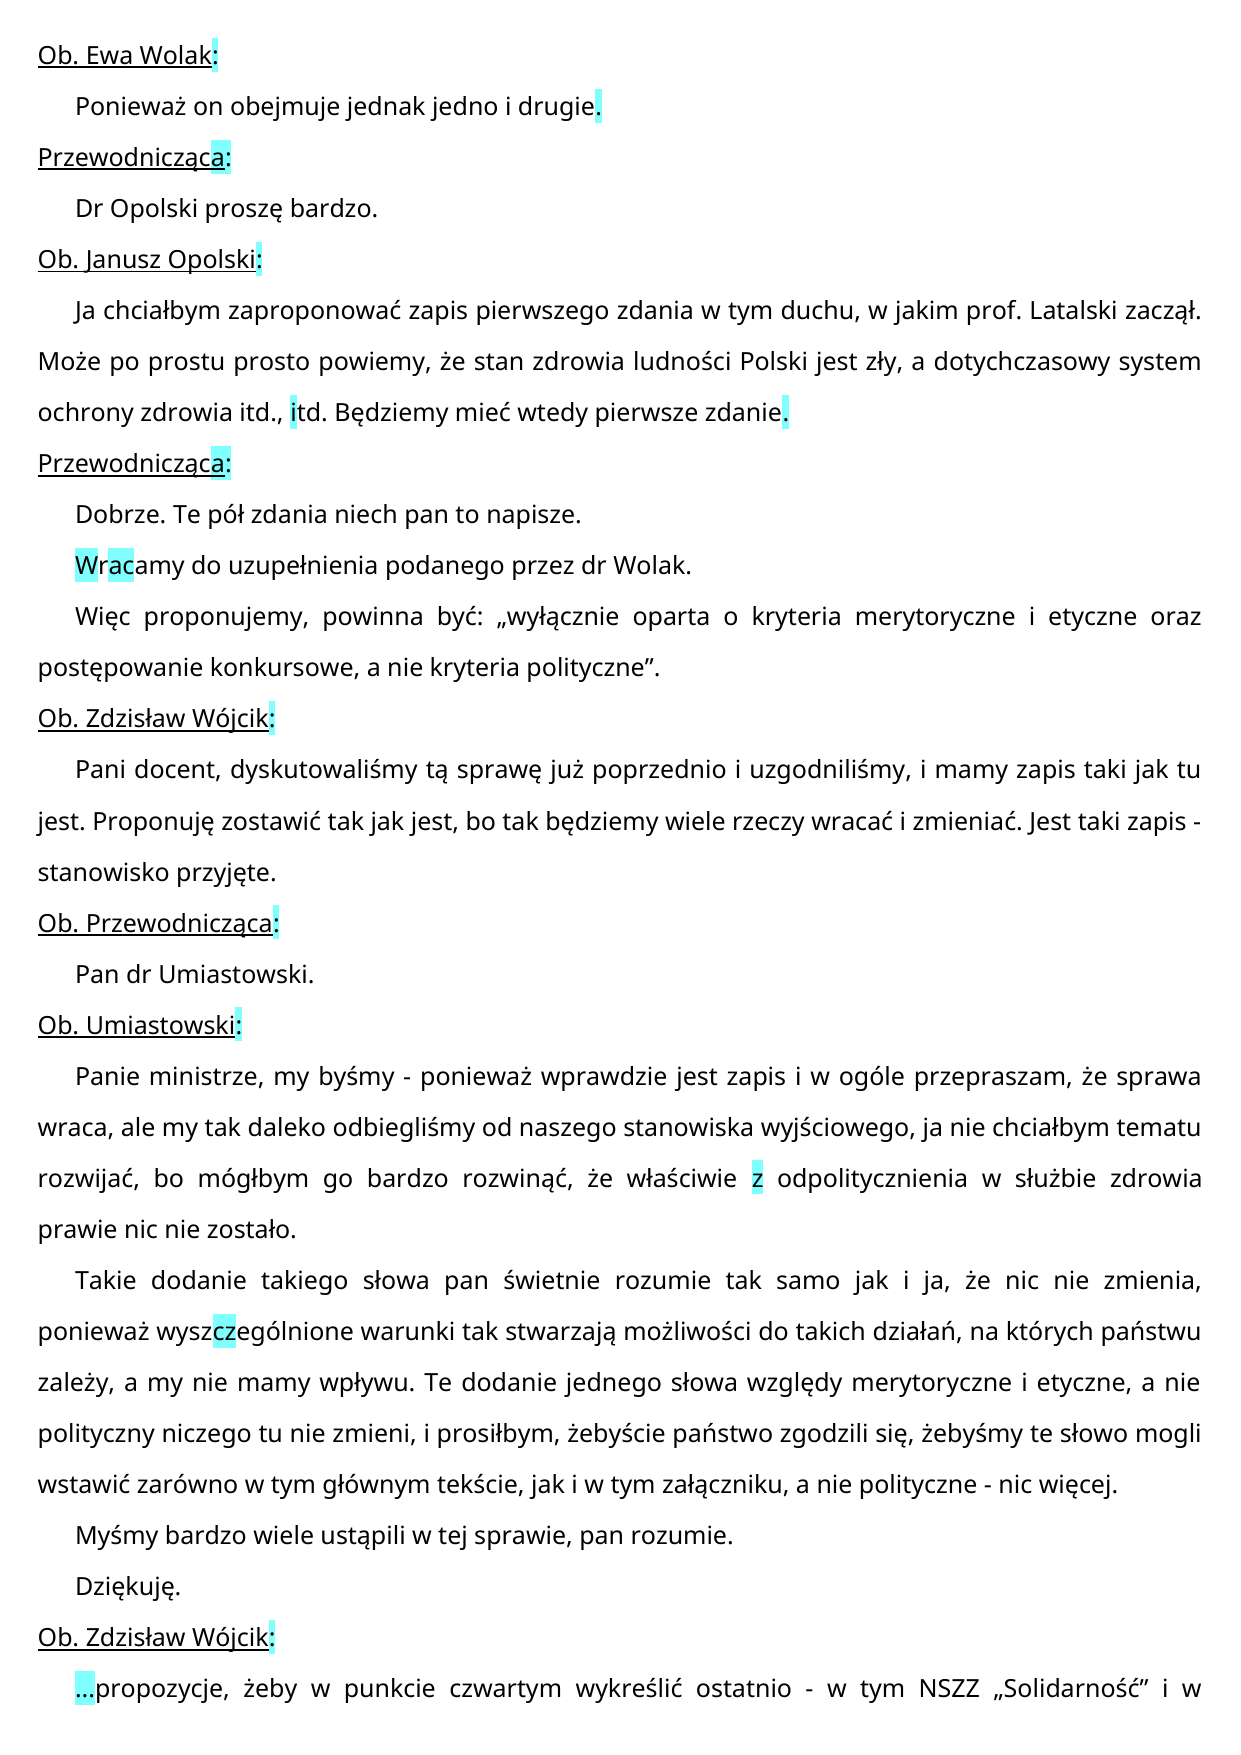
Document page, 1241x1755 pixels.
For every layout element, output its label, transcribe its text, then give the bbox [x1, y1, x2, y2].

text Ponieważ on obejmuje jednak jedno i drugie. [37, 88, 1203, 123]
text Myśmy bardzo wiele ustąpili w tej sprawie, pan rozumie. [37, 1518, 1203, 1552]
text Ja chciałbym zaproponować zapis pierwszego zdania w tym duchu, w jakim prof. Latalski zaczął. Może po prostu prosto powiemy, że stan zdrowia ludności Polski jest zły, a dotychczasowy system ochrony zdrowia itd., itd. Będziemy mieć wtedy pierwsze zdanie. [37, 293, 1203, 429]
text Ob. Przewodnicząca: [37, 905, 1203, 939]
text Dr Opolski proszę bardzo. [37, 191, 1203, 225]
text Więc proponujemy, powinna być: „wyłącznie oparta o kryteria merytoryczne i etyczne oraz postępowanie konkursowe, a nie kryteria polityczne”. [37, 599, 1203, 684]
text Przewodnicząca: [37, 446, 1203, 480]
text Ob. Zdzisław Wójcik: [37, 701, 1203, 735]
text Przewodnicząca: [37, 139, 1203, 174]
text Dobrze. Te pół zdania niech pan to napisze. [37, 497, 1203, 531]
text Ob. Ewa Wolak: [37, 37, 1203, 72]
text Ob. Umiastowski: [37, 1007, 1203, 1041]
text ...propozycje, żeby w punkcie czwartym wykreślić ostatnio - w tym NSZZ „Solidarność” i w [37, 1671, 1203, 1705]
text Ob. Zdzisław Wójcik: [37, 1620, 1203, 1654]
text Ob. Janusz Opolski: [37, 242, 1203, 276]
text Panie ministrze, my byśmy - ponieważ wprawdzie jest zapis i w ogóle przepraszam, że sprawa wraca, ale my tak daleko odbiegliśmy od naszego stanowiska wyjściowego, ja nie chciałbym tematu rozwijać, bo mógłbym go bardzo rozwinąć, że właściwie z odpolitycznienia w służbie zdrowia prawie nic nie zostało. [37, 1058, 1203, 1246]
text Wracamy do uzupełnienia podanego przez dr Wolak. [37, 548, 1203, 582]
text Dziękuję. [37, 1569, 1203, 1603]
text Pan dr Umiastowski. [37, 956, 1203, 990]
text Takie dodanie takiego słowa pan świetnie rozumie tak samo jak i ja, że nic nie zmienia, ponieważ wyszczególnione warunki tak stwarzają możliwości do takich działań, na których państwu zależy, a my nie mamy wpływu. Te dodanie jednego słowa względy merytoryczne i etyczne, a nie polityczny niczego tu nie zmieni, i prosiłbym, żebyście państwo zgodzili się, żebyśmy te słowo mogli wstawić zarówno w tym głównym tekście, jak i w tym załączniku, a nie polityczne - nic więcej. [37, 1262, 1203, 1501]
text Pani docent, dyskutowaliśmy tą sprawę już poprzednio i uzgodniliśmy, i mamy zapis taki jak tu jest. Proponuję zostawić tak jak jest, bo tak będziemy wiele rzeczy wracać i zmieniać. Jest taki zapis - stanowisko przyjęte. [37, 752, 1203, 888]
